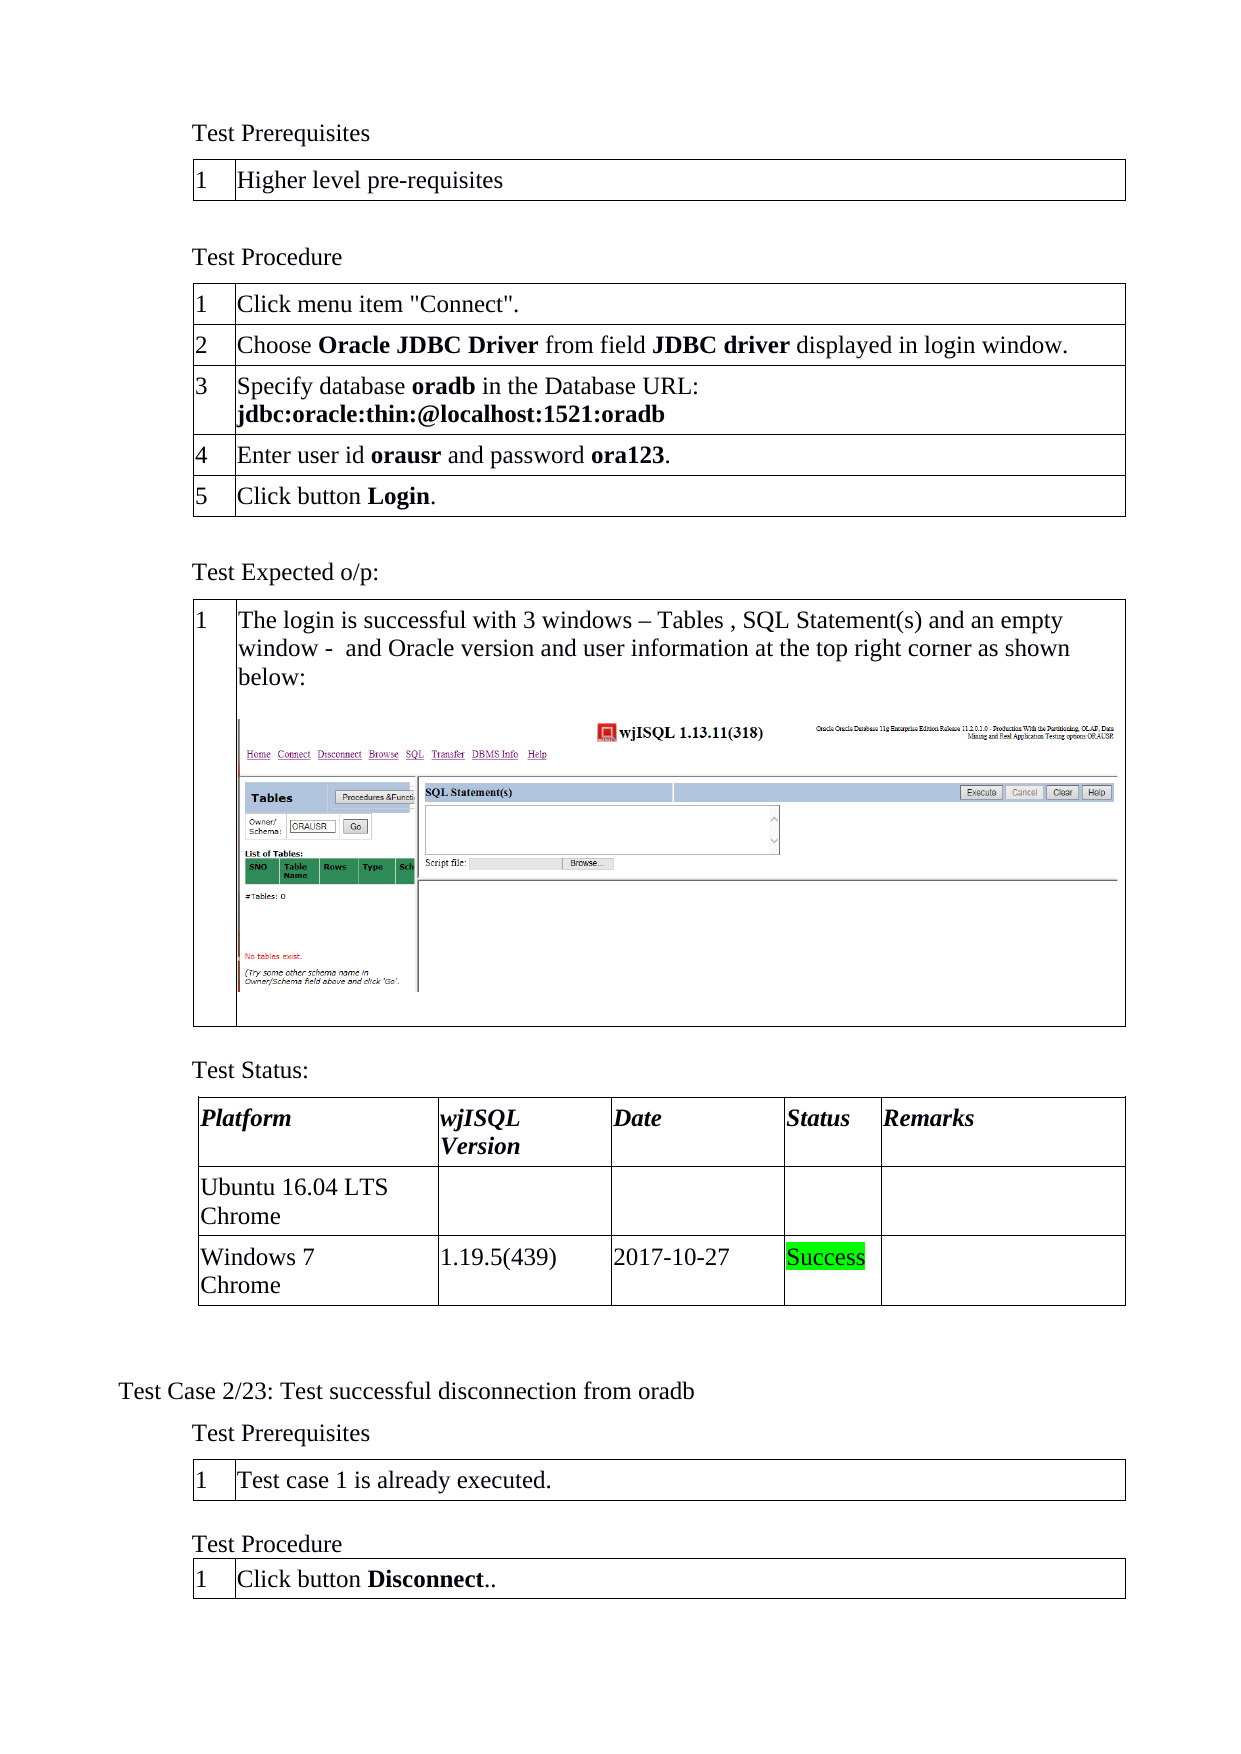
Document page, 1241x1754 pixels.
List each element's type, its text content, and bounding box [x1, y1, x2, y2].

table_cell [882, 1167, 1125, 1235]
table_header Test case 1 is already executed. [236, 1460, 1125, 1499]
table_header wjISQL Version [439, 1098, 611, 1166]
text Test Procedure [118, 1529, 1122, 1558]
table_header Platform [199, 1098, 438, 1166]
table_cell 4 [194, 435, 235, 475]
table_cell 2017-10-27 [612, 1236, 784, 1305]
text Test Prerequisites [118, 118, 1122, 147]
table_cell 5 [194, 476, 235, 516]
text Test Procedure [118, 242, 1122, 271]
table_cell [439, 1167, 611, 1235]
table_cell [882, 1236, 1125, 1305]
table_cell Choose Oracle JDBC Driver from field JDBC driver displayed in login window. [236, 325, 1125, 364]
table_cell 3 [194, 366, 235, 434]
table_header 1 [194, 284, 235, 324]
table_header Remarks [882, 1098, 1125, 1166]
table_header 1 [194, 160, 235, 200]
table_cell Windows 7 Chrome [199, 1236, 438, 1305]
table_header Click menu item "Connect". [236, 284, 1125, 324]
table_cell Enter user id orausr and password ora123. [236, 435, 1125, 475]
table_cell [785, 1167, 881, 1235]
text Test Status: [118, 1055, 1122, 1084]
table_header Click button Disconnect.. [236, 1559, 1125, 1598]
picture [237, 719, 1118, 992]
table_cell Ubuntu 16.04 LTS Chrome [199, 1167, 438, 1235]
table_cell [612, 1167, 784, 1235]
table_header 1 [194, 1460, 235, 1499]
table_cell 1.19.5(439) [439, 1236, 611, 1305]
table_header 1 [194, 1559, 235, 1598]
table_cell Success [785, 1236, 881, 1305]
table_header Higher level pre-requisites [236, 160, 1125, 200]
table_cell Specify database oradb in the Database URL: jdbc:oracle:thin:@localhost:1521:oradb [236, 366, 1125, 434]
table_header Status [785, 1098, 881, 1166]
table_header Date [612, 1098, 784, 1166]
table_header The login is successful with 3 windows – Tables , SQL Statement(s) and an empty window - and Oracle version and user information at the top right corner as shown below: [237, 600, 1125, 1026]
table_cell 2 [194, 325, 235, 364]
table_header 1 [194, 600, 236, 1026]
table_cell Click button Login. [236, 476, 1125, 516]
text Test Prerequisites [118, 1418, 1122, 1446]
text Test Expected o/p: [118, 557, 1122, 586]
text Test Case 2/23: Test successful disconnection from oradb [118, 1376, 1122, 1405]
